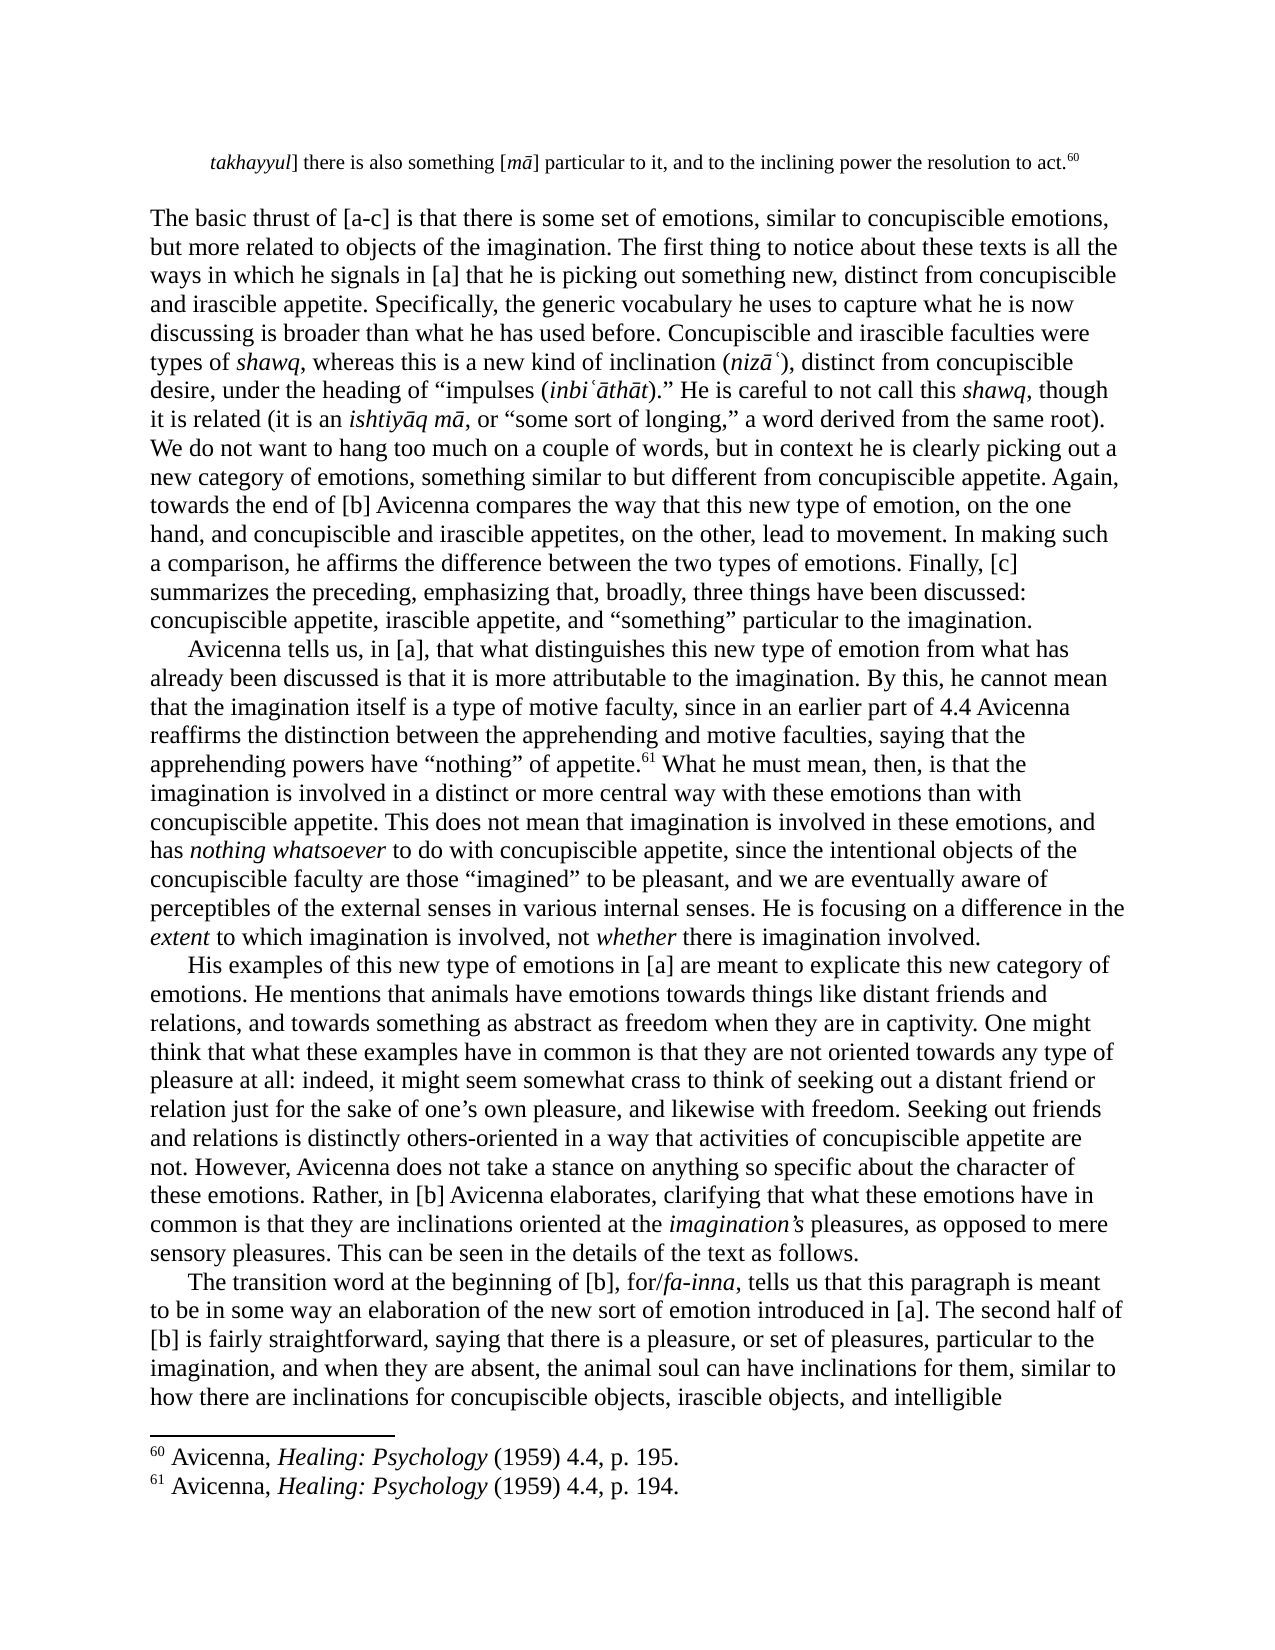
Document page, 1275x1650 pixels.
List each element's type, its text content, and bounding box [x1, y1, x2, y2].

text takhayyul] there is also something [mā] particular to it, and to the inclining power the resolution to act. [210, 150, 1125, 174]
text The transition word at the beginning of [b], for/fa-inna, tells us that this paragraph is meant to be in some way an elaboration of the new sort of emotion introduced in [a]. The second half of [b] is fairly straightforward, saying that there is a pleasure, or set of pleasures, particular to the imagination, and when they are absent, the animal soul can have inclinations for them, similar to how there are inclinations for concupiscible objects, irascible objects, and intelligible [150, 1267, 1125, 1410]
text The basic thrust of [a-c] is that there is some set of emotions, similar to concupiscible emotions, but more related to objects of the imagination. The first thing to notice about these texts is all the ways in which he signals in [a] that he is picking out something new, distinct from concupiscible and irascible appetite. Specifically, the generic vocabulary he uses to capture what he is now discussing is broader than what he has used before. Concupiscible and irascible faculties were types of shawq, whereas this is a new kind of inclination (nizāʿ), distinct from concupiscible desire, under the heading of “impulses (inbiʿāthāt).” He is careful to not call this shawq, though it is related (it is an ishtiyāq mā, or “some sort of longing,” a word derived from the same root). We do not want to hang too much on a couple of words, but in context he is clearly picking out a new category of emotions, something similar to but different from concupiscible appetite. Again, towards the end of [b] Avicenna compares the way that this new type of emotion, on the one hand, and concupiscible and irascible appetites, on the other, lead to movement. In making such a comparison, he affirms the difference between the two types of emotions. Finally, [c] summarizes the preceding, emphasizing that, broadly, three things have been discussed: concupiscible appetite, irascible appetite, and “something” particular to the imagination. [150, 203, 1125, 634]
text Avicenna, Healing: Psychology (1959) 4.4, p. 195. [150, 1442, 1125, 1471]
text Avicenna tells us, in [a], that what distinguishes this new type of emotion from what has already been discussed is that it is more attributable to the imagination. By this, he cannot mean that the imagination itself is a type of motive faculty, since in an earlier part of 4.4 Avicenna reaffirms the distinction between the apprehending and motive faculties, saying that the apprehending powers have “nothing” of appetite. What he must mean, then, is that the imagination is involved in a distinct or more central way with these emotions than with concupiscible appetite. This does not mean that imagination is involved in these emotions, and has nothing whatsoever to do with concupiscible appetite, since the intentional objects of the concupiscible faculty are those “imagined” to be pleasant, and we are eventually aware of perceptibles of the external senses in various internal senses. He is focusing on a difference in the extent to which imagination is involved, not whether there is imagination involved. [150, 634, 1125, 950]
text Avicenna, Healing: Psychology (1959) 4.4, p. 194. [150, 1471, 1125, 1500]
text His examples of this new type of emotions in [a] are meant to explicate this new category of emotions. He mentions that animals have emotions towards things like distant friends and relations, and towards something as abstract as freedom when they are in captivity. One might think that what these examples have in common is that they are not oriented towards any type of pleasure at all: indeed, it might seem somewhat crass to think of seeking out a distant friend or relation just for the sake of one’s own pleasure, and likewise with freedom. Seeking out friends and relations is distinctly others-oriented in a way that activities of concupiscible appetite are not. However, Avicenna does not take a stance on anything so specific about the character of these emotions. Rather, in [b] Avicenna elaborates, clarifying that what these emotions have in common is that they are inclinations oriented at the imagination’s pleasures, as opposed to mere sensory pleasures. This can be seen in the details of the text as follows. [150, 950, 1125, 1267]
